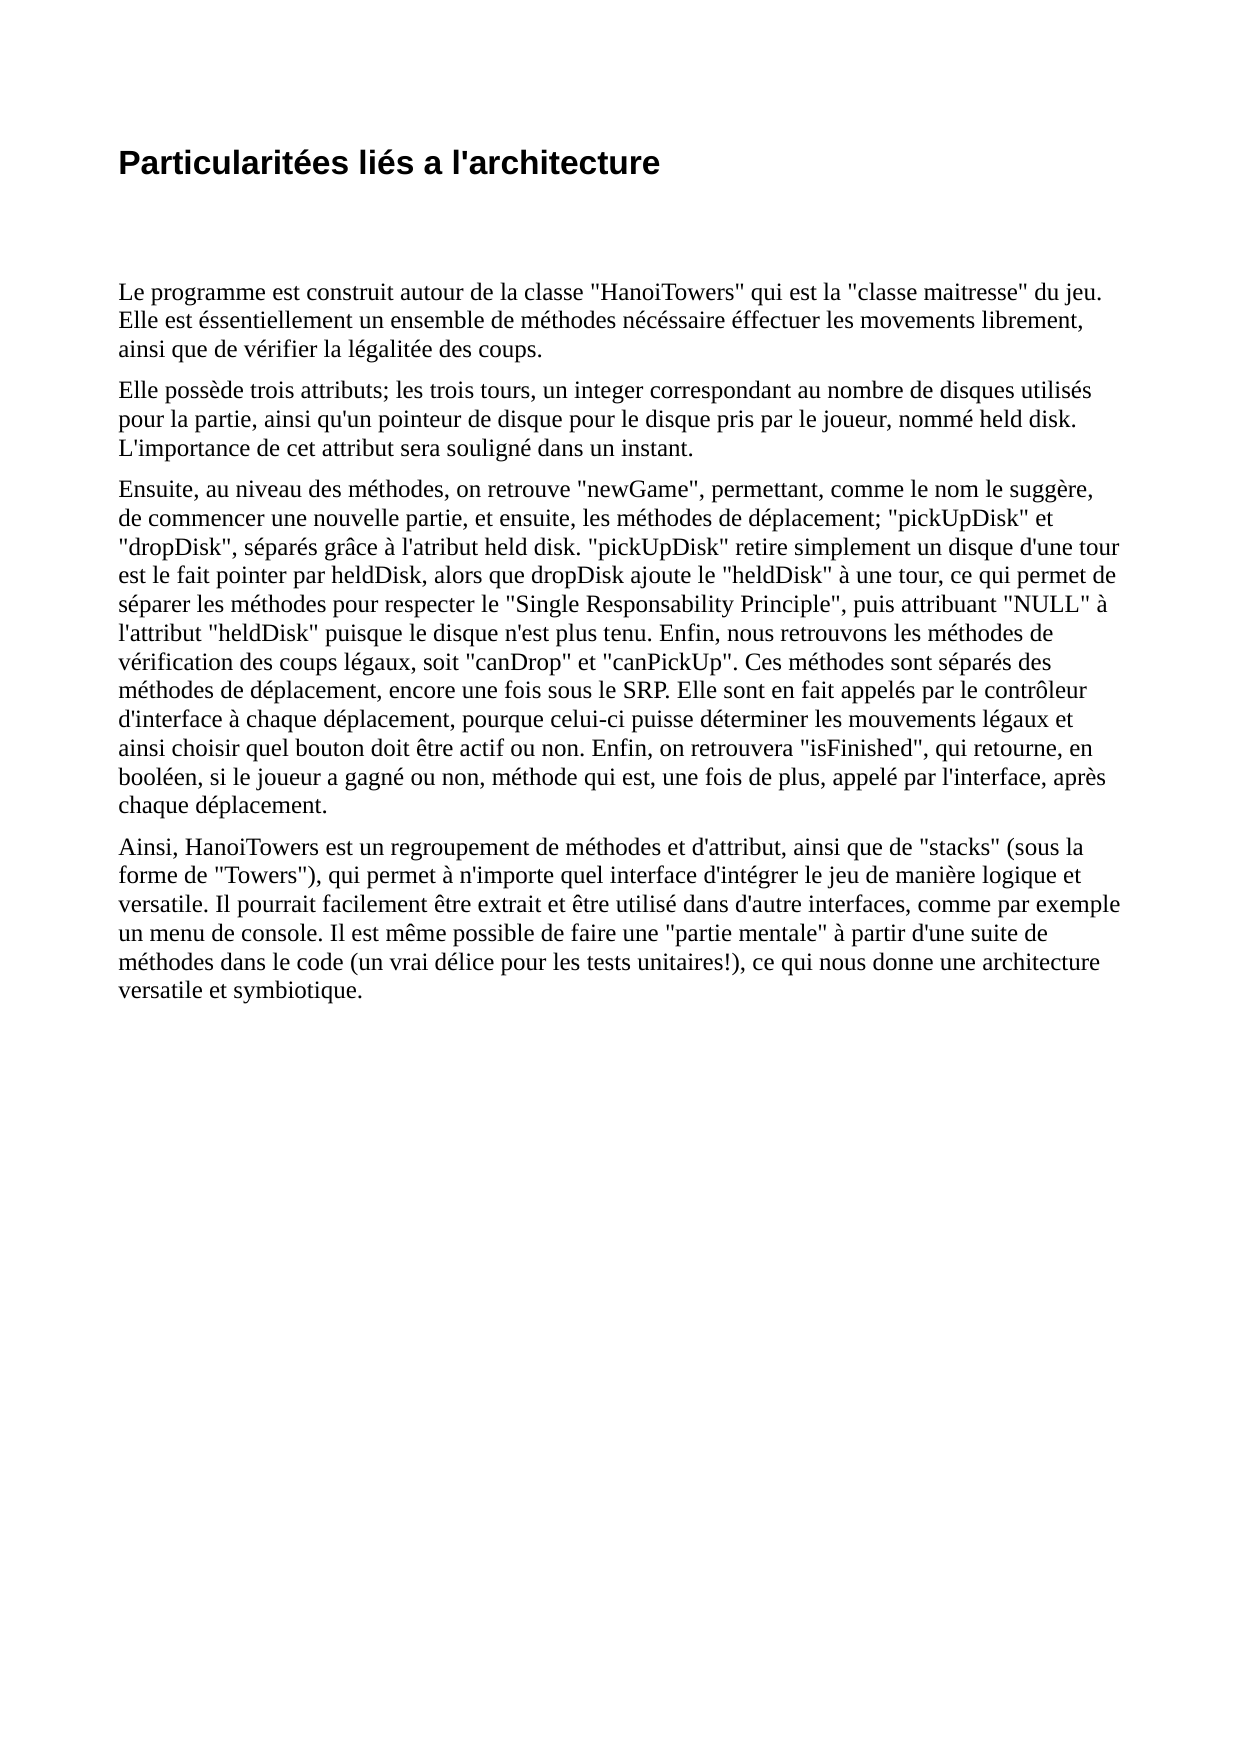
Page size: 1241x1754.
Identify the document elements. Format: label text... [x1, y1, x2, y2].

text Le programme est construit autour de la classe "HanoiTowers" qui est la "classe maitresse" du jeu. Elle est éssentiellement un ensemble de méthodes nécéssaire éffectuer les movements librement, ainsi que de vérifier la légalitée des coups. [118, 277, 1122, 363]
text Ainsi, HanoiTowers est un regroupement de méthodes et d'attribut, ainsi que de "stacks" (sous la forme de "Towers"), qui permet à n'importe quel interface d'intégrer le jeu de manière logique et versatile. Il pourrait facilement être extrait et être utilisé dans d'autre interfaces, comme par exemple un menu de console. Il est même possible de faire une "partie mentale" à partir d'une suite de méthodes dans le code (un vrai délice pour les tests unitaires!), ce qui nous donne une architecture versatile et symbiotique. [118, 832, 1122, 1004]
text Ensuite, au niveau des méthodes, on retrouve "newGame", permettant, comme le nom le suggère, de commencer une nouvelle partie, et ensuite, les méthodes de déplacement; "pickUpDisk" et "dropDisk", séparés grâce à l'atribut held disk. "pickUpDisk" retire simplement un disque d'une tour est le fait pointer par heldDisk, alors que dropDisk ajoute le "heldDisk" à une tour, ce qui permet de séparer les méthodes pour respecter le "Single Responsability Principle", puis attribuant "NULL" à l'attribut "heldDisk" puisque le disque n'est plus tenu. Enfin, nous retrouvons les méthodes de vérification des coups légaux, soit "canDrop" et "canPickUp". Ces méthodes sont séparés des méthodes de déplacement, encore une fois sous le SRP. Elle sont en fait appelés par le contrôleur d'interface à chaque déplacement, pourque celui-ci puisse déterminer les mouvements légaux et ainsi choisir quel bouton doit être actif ou non. Enfin, on retrouvera "isFinished", qui retourne, en booléen, si le joueur a gagné ou non, méthode qui est, une fois de plus, appelé par l'interface, après chaque déplacement. [118, 474, 1122, 819]
subtitle Particularitées liés a l'architecture [118, 143, 1122, 182]
text Elle possède trois attributs; les trois tours, un integer correspondant au nombre de disques utilisés pour la partie, ainsi qu'un pointeur de disque pour le disque pris par le joueur, nommé held disk. L'importance de cet attribut sera souligné dans un instant. [118, 376, 1122, 462]
